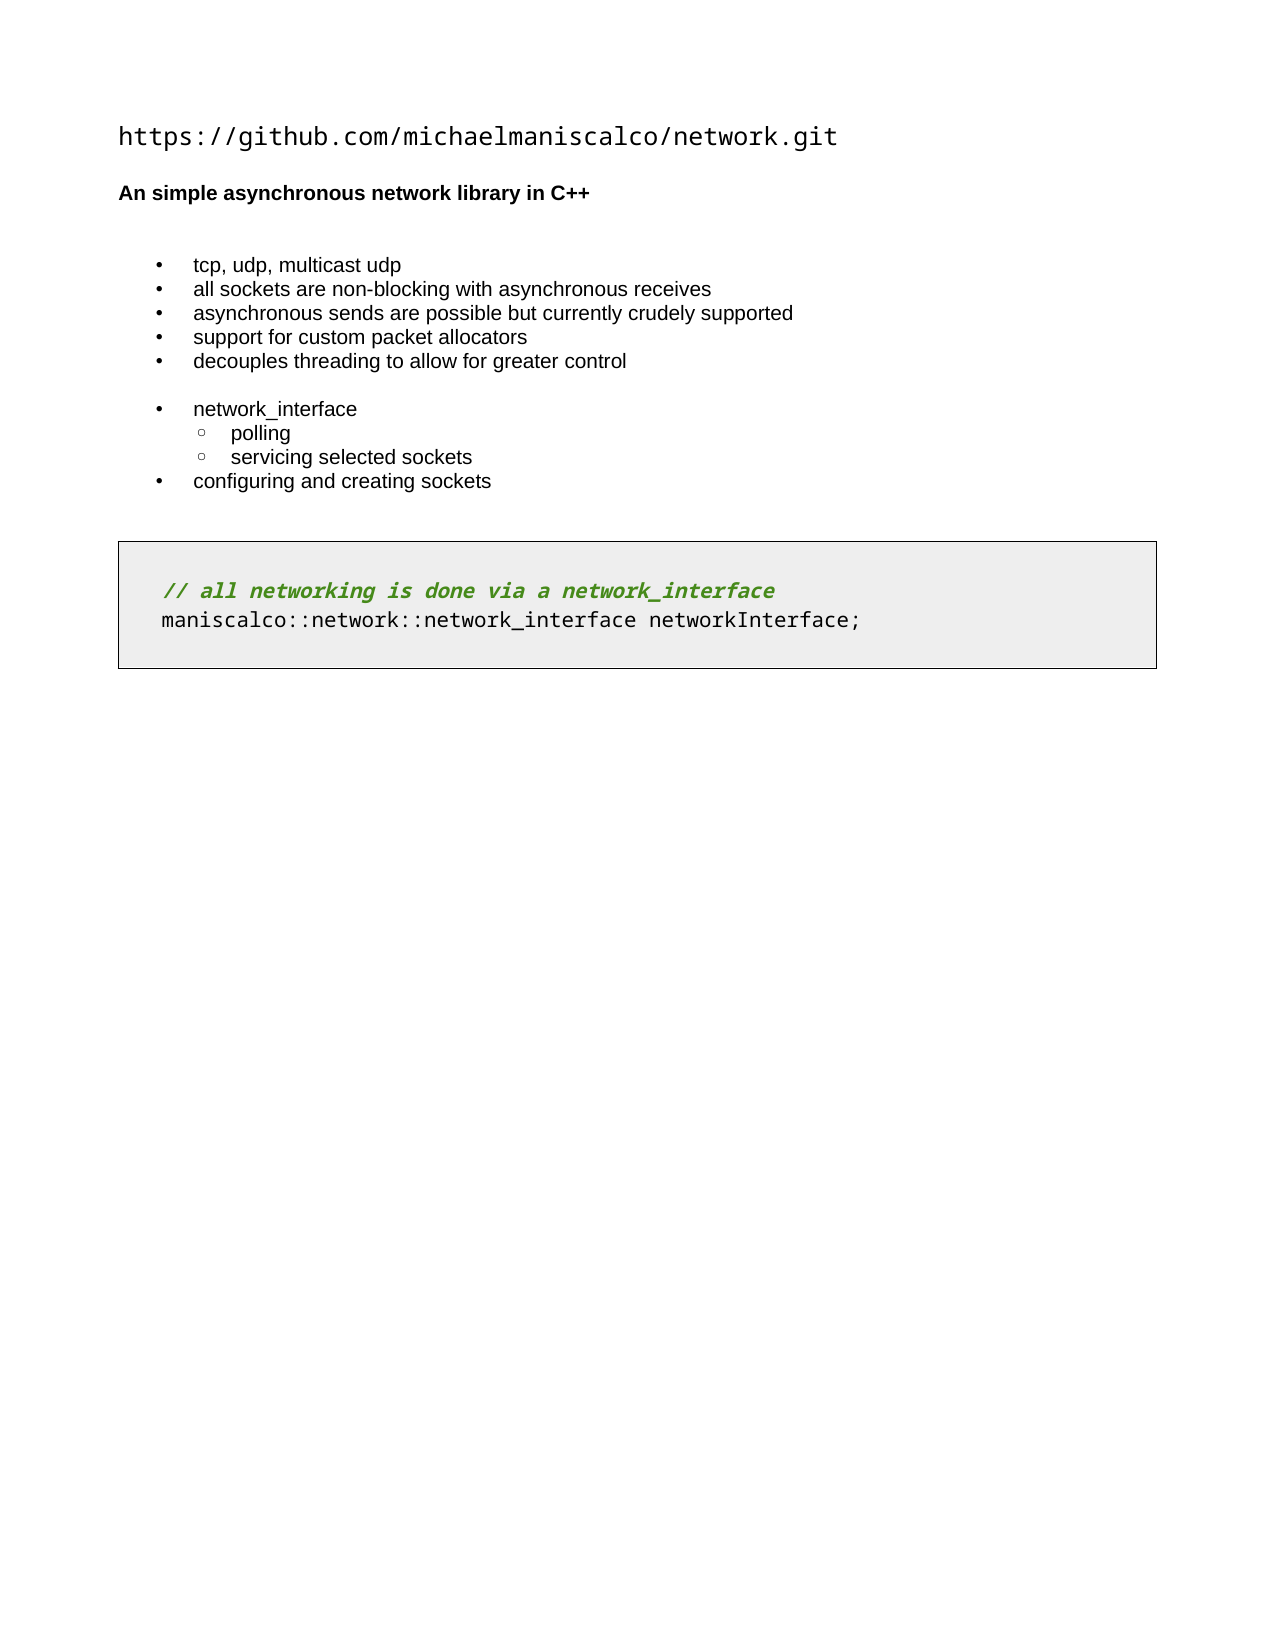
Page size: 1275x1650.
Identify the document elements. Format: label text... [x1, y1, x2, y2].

list all sockets are non-blocking with asynchronous receives [156, 277, 1157, 301]
text An simple asynchronous network library in C++ [118, 181, 1157, 205]
list support for custom packet allocators [156, 325, 1157, 349]
list configuring and creating sockets [156, 469, 1157, 493]
list tcp, udp, multicast udp [156, 253, 1157, 277]
list asynchronous sends are possible but currently crudely supported [156, 301, 1157, 325]
table_header // all networking is done via a network_interface maniscalco::network::network_interface networkInterface; [119, 542, 1156, 667]
list network_interface [156, 397, 1157, 421]
list servicing selected sockets [193, 445, 1157, 469]
text https://github.com/michaelmaniscalco/network.git [118, 118, 1157, 152]
list decouples threading to allow for greater control [156, 349, 1157, 373]
list polling [193, 421, 1157, 445]
